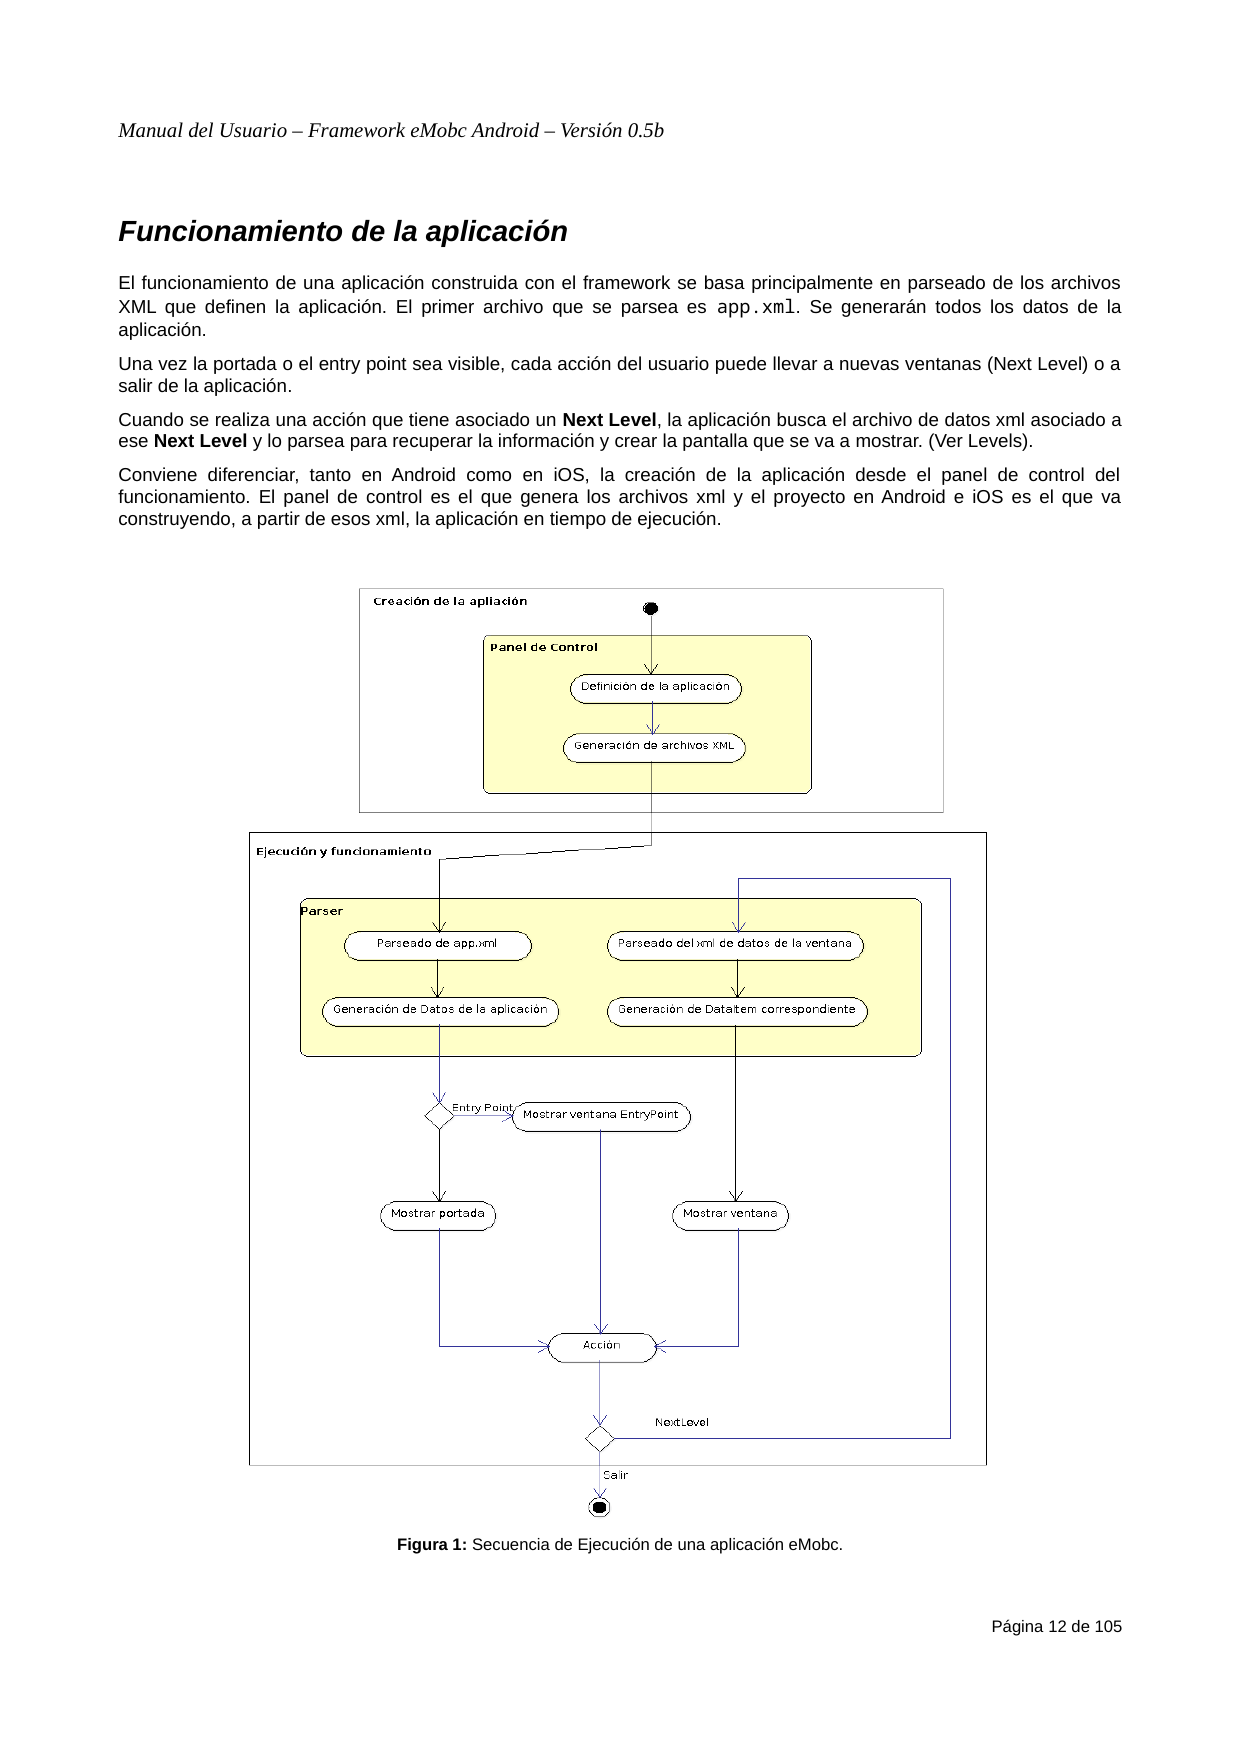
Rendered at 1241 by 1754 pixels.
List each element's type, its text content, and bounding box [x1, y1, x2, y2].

text Cuando se realiza una acción que tiene asociado un Next Level, la aplicación busca el archivo de datos xml asociado a ese Next Level y lo parsea para recuperar la información y crear la pantalla que se va a mostrar. (Ver Levels). [118, 409, 1122, 452]
subtitle Funcionamiento de la aplicación [118, 214, 1122, 248]
text El funcionamiento de una aplicación construida con el framework se basa principalmente en parseado de los archivos XML que definen la aplicación. El primer archivo que se parsea es app.xml. Se generarán todos los datos de la aplicación. [118, 272, 1122, 341]
text Una vez la portada o el entry point sea visible, cada acción del usuario puede llevar a nuevas ventanas (Next Level) o a salir de la aplicación. [118, 353, 1122, 396]
picture [234, 575, 1006, 1535]
text Figura 1: Secuencia de Ejecución de una aplicación eMobc. [118, 600, 1122, 1554]
text Conviene diferenciar, tanto en Android como en iOS, la creación de la aplicación desde el panel de control del funcionamiento. El panel de control es el que genera los archivos xml y el proyecto en Android e iOS es el que va construyendo, a partir de esos xml, la aplicación en tiempo de ejecución. [118, 464, 1122, 529]
